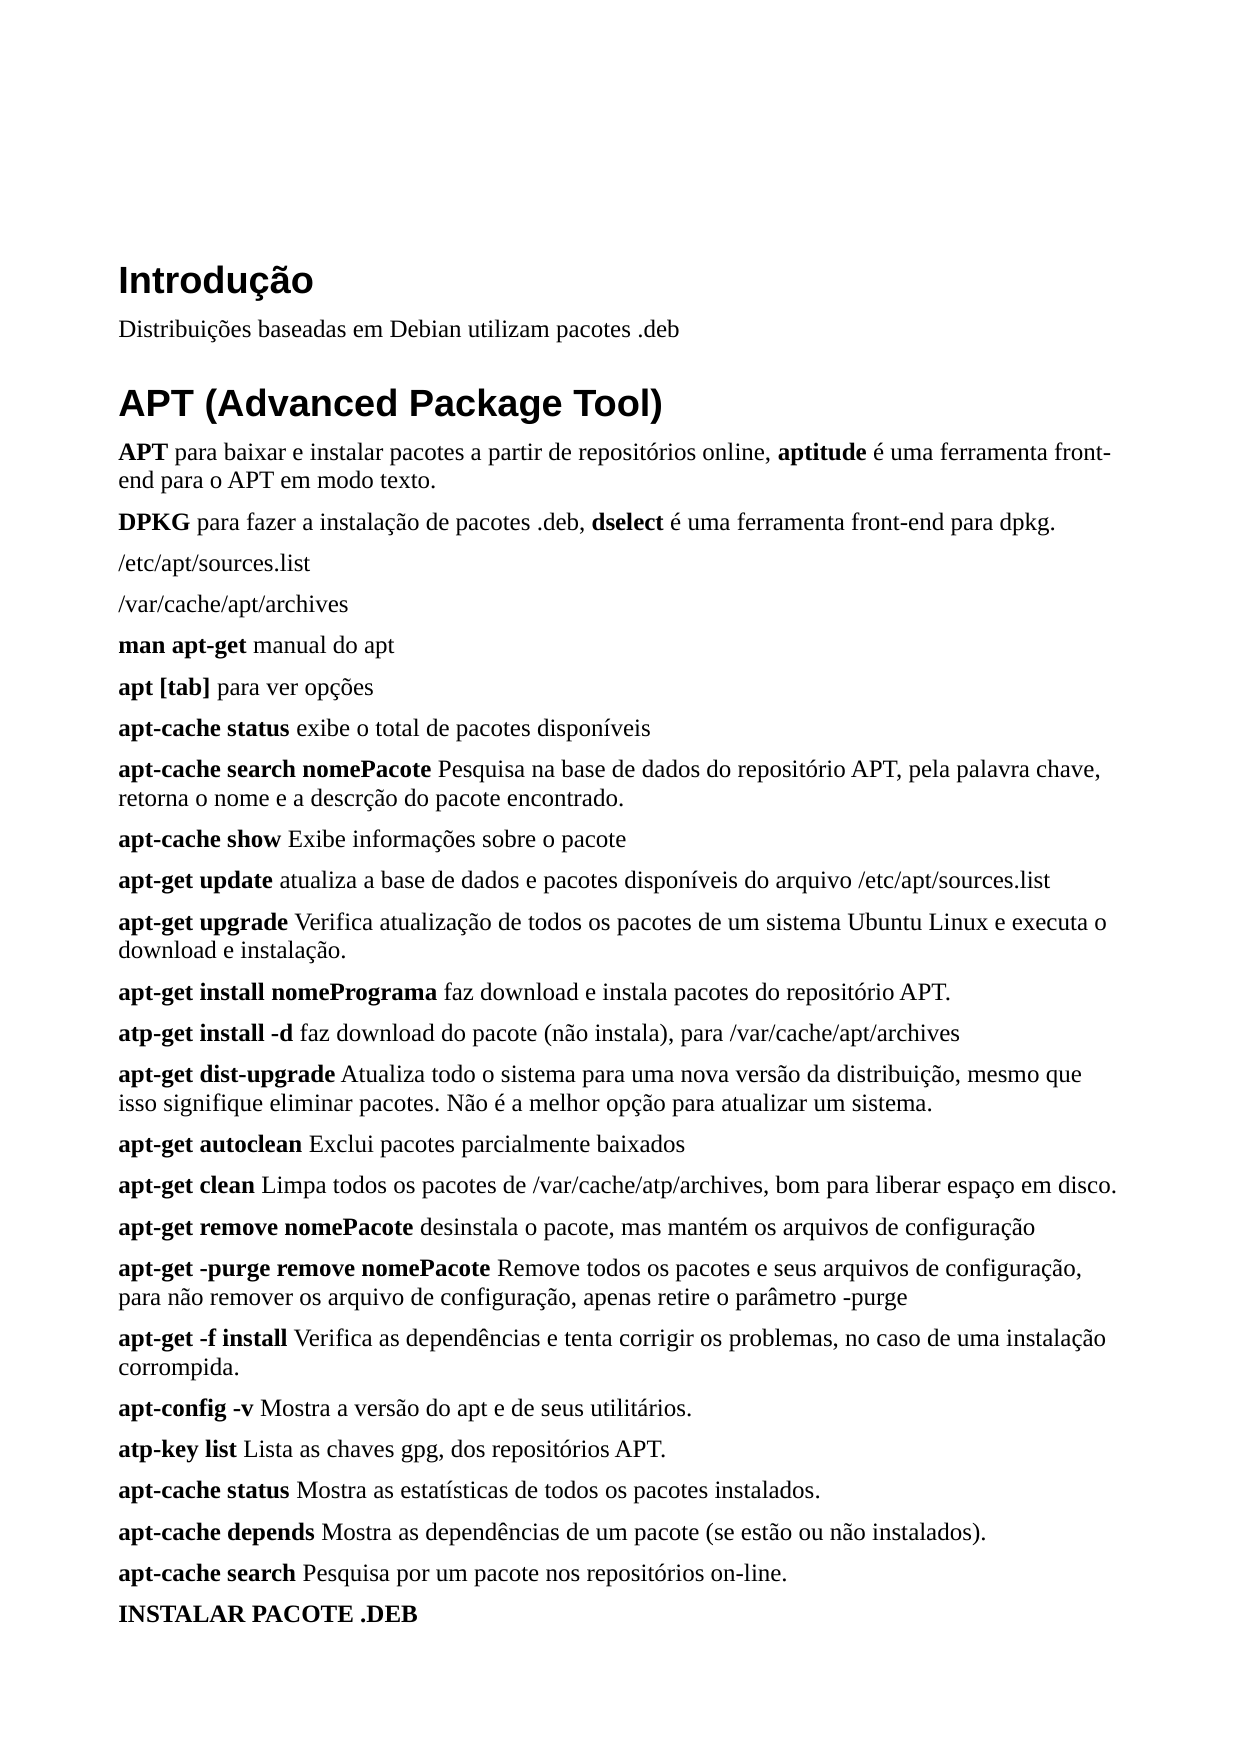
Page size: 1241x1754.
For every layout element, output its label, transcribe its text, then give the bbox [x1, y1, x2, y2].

text apt-get install nomePrograma faz download e instala pacotes do repositório APT. [118, 977, 1122, 1005]
text apt-cache status Mostra as estatísticas de todos os pacotes instalados. [118, 1475, 1122, 1504]
text /etc/apt/sources.list [118, 548, 1122, 577]
text INSTALAR PACOTE .DEB [118, 1599, 1122, 1628]
text atp-key list Lista as chaves gpg, dos repositórios APT. [118, 1434, 1122, 1463]
text apt-get -purge remove nomePacote Remove todos os pacotes e seus arquivos de configuração, para não remover os arquivo de configuração, apenas retire o parâmetro -purge [118, 1253, 1122, 1310]
text apt-get remove nomePacote desinstala o pacote, mas mantém os arquivos de configuração [118, 1212, 1122, 1240]
text apt-cache search Pesquisa por um pacote nos repositórios on-line. [118, 1558, 1122, 1587]
text apt-config -v Mostra a versão do apt e de seus utilitários. [118, 1393, 1122, 1422]
text Distribuições baseadas em Debian utilizam pacotes .deb [118, 314, 1122, 343]
text apt-get upgrade Verifica atualização de todos os pacotes de um sistema Ubuntu Linux e executa o download e instalação. [118, 907, 1122, 964]
text apt-cache depends Mostra as dependências de um pacote (se estão ou não instalados). [118, 1517, 1122, 1545]
subtitle APT (Advanced Package Tool) [118, 381, 1122, 424]
text apt-cache show Exibe informações sobre o pacote [118, 824, 1122, 853]
subtitle Introdução [118, 258, 1122, 302]
text apt-get clean Limpa todos os pacotes de /var/cache/atp/archives, bom para liberar espaço em disco. [118, 1170, 1122, 1199]
text apt-get dist-upgrade Atualiza todo o sistema para uma nova versão da distribuição, mesmo que isso signifique eliminar pacotes. Não é a melhor opção para atualizar um sistema. [118, 1059, 1122, 1117]
text DPKG para fazer a instalação de pacotes .deb, dselect é uma ferramenta front-end para dpkg. [118, 507, 1122, 535]
text APT para baixar e instalar pacotes a partir de repositórios online, aptitude é uma ferramenta front-end para o APT em modo texto. [118, 437, 1122, 494]
text apt-get update atualiza a base de dados e pacotes disponíveis do arquivo /etc/apt/sources.list [118, 865, 1122, 894]
text apt [tab] para ver opções [118, 672, 1122, 700]
text apt-get autoclean Exclui pacotes parcialmente baixados [118, 1129, 1122, 1158]
text apt-cache search nomePacote Pesquisa na base de dados do repositório APT, pela palavra chave, retorna o nome e a descrção do pacote encontrado. [118, 754, 1122, 812]
text atp-get install -d faz download do pacote (não instala), para /var/cache/apt/archives [118, 1018, 1122, 1047]
text apt-get -f install Verifica as dependências e tenta corrigir os problemas, no caso de uma instalação corrompida. [118, 1323, 1122, 1380]
text man apt-get manual do apt [118, 630, 1122, 659]
text /var/cache/apt/archives [118, 589, 1122, 618]
text apt-cache status exibe o total de pacotes disponíveis [118, 713, 1122, 742]
